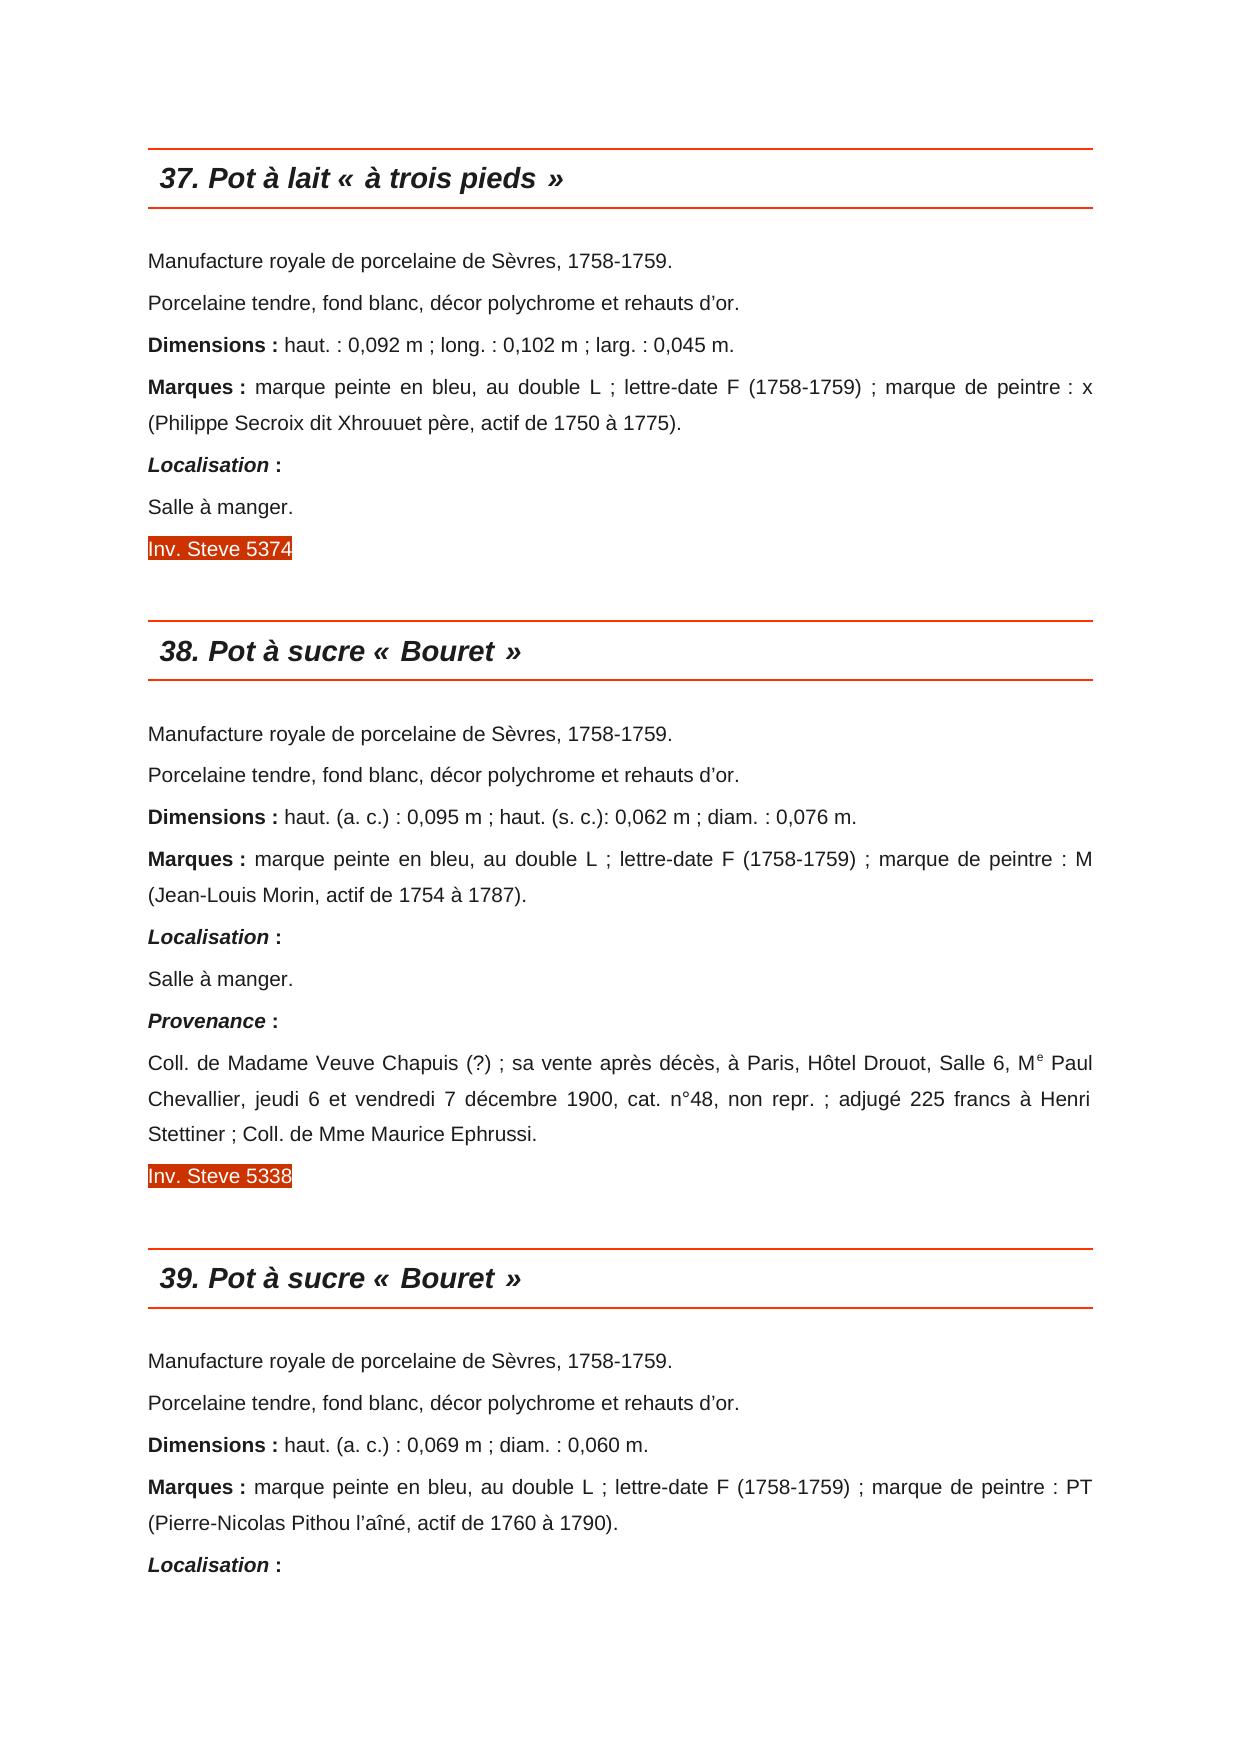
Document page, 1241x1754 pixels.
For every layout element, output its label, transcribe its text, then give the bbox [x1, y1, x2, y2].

text Marques : marque peinte en bleu, au double L ; lettre-date F (1758-1759) ; marque de peintre : M (Jean-Louis Morin, actif de 1754 à 1787). [148, 847, 1093, 907]
text Marques : marque peinte en bleu, au double L ; lettre-date F (1758-1759) ; marque de peintre : x (Philippe Secroix dit Xhrouuet père, actif de 1750 à 1775). [148, 375, 1093, 435]
text Localisation : [148, 453, 1093, 477]
text Dimensions : haut. (a. c.) : 0,095 m ; haut. (s. c.): 0,062 m ; diam. : 0,076 m. [148, 805, 1093, 829]
text Manufacture royale de porcelaine de Sèvres, 1758-1759. [148, 249, 1093, 273]
text Porcelaine tendre, fond blanc, décor polychrome et rehauts d’or. [148, 291, 1093, 315]
text Manufacture royale de porcelaine de Sèvres, 1758-1759. [148, 1349, 1093, 1373]
text Manufacture royale de porcelaine de Sèvres, 1758-1759. [148, 721, 1093, 745]
subtitle Pot à sucre « Bouret » [148, 622, 1093, 679]
text Salle à manger. [148, 494, 1093, 518]
text Provenance : [148, 1008, 1093, 1032]
text Marques : marque peinte en bleu, au double L ; lettre-date F (1758-1759) ; marque de peintre : PT (Pierre-Nicolas Pithou l’aîné, actif de 1760 à 1790). [148, 1475, 1093, 1534]
text Inv. Steve 5374 [292, 536, 1093, 560]
text Porcelaine tendre, fond blanc, décor polychrome et rehauts d’or. [148, 1391, 1093, 1415]
text Dimensions : haut. : 0,092 m ; long. : 0,102 m ; larg. : 0,045 m. [148, 333, 1093, 357]
text Salle à manger. [148, 967, 1093, 991]
subtitle Pot à lait « à trois pieds » [148, 150, 1093, 207]
subtitle Pot à sucre « Bouret » [148, 1250, 1093, 1307]
text Inv. Steve 5338 [292, 1164, 1093, 1188]
text Dimensions : haut. (a. c.) : 0,069 m ; diam. : 0,060 m. [148, 1433, 1093, 1457]
text Localisation : [148, 925, 1093, 949]
text Localisation : [148, 1552, 1093, 1576]
text Coll. de Madame Veuve Chapuis (?) ; sa vente après décès, à Paris, Hôtel Drouot, Salle 6, Me Paul Chevallier, jeudi 6 et vendredi 7 décembre 1900, cat. n°48, non repr. ; adjugé 225 francs à Henri Stettiner ; Coll. de Mme Maurice Ephrussi. [148, 1050, 1093, 1146]
text Porcelaine tendre, fond blanc, décor polychrome et rehauts d’or. [148, 763, 1093, 787]
